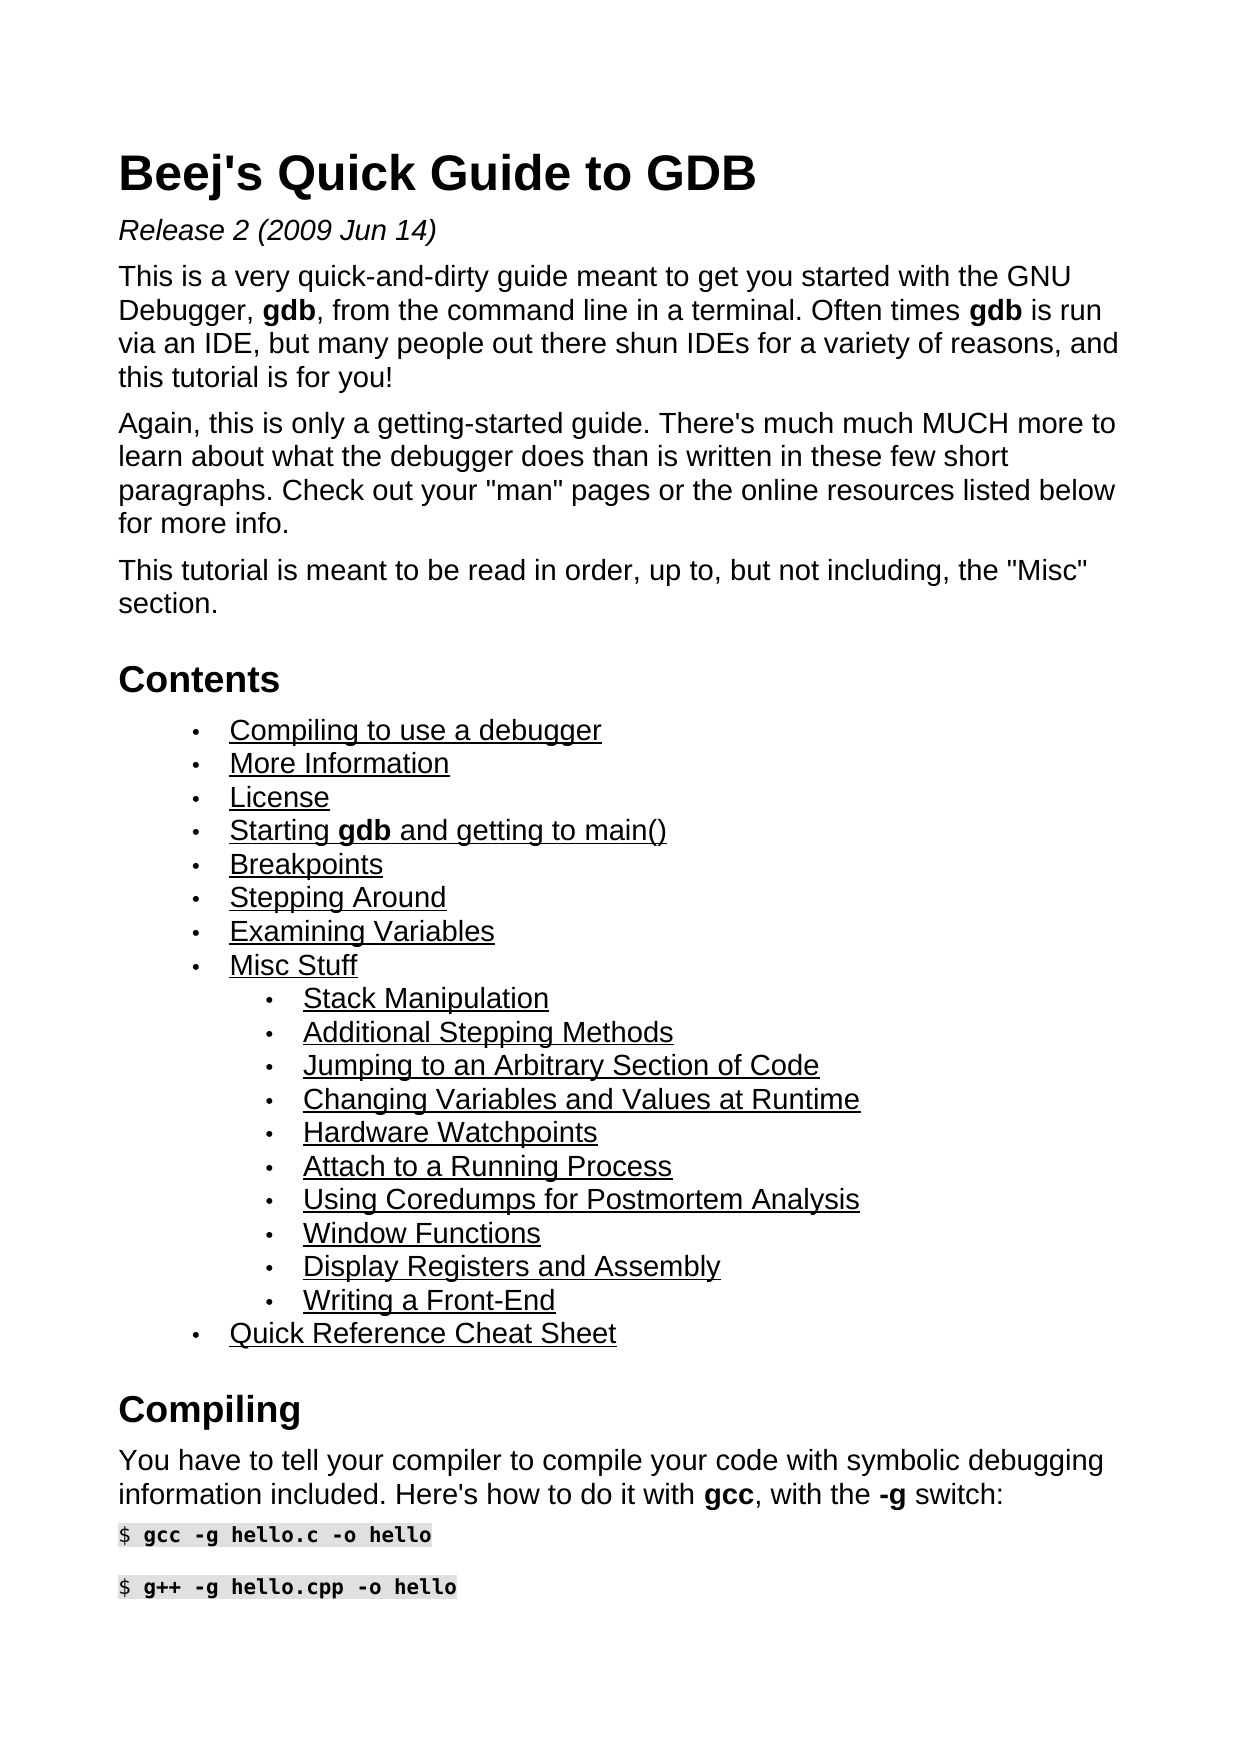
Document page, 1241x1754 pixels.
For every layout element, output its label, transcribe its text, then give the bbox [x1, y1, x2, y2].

text Contents [118, 657, 1122, 700]
list Using Coredumps for Postmortem Analysis [228, 1182, 1122, 1216]
list Jumping to an Arbitrary Section of Code [228, 1048, 1122, 1082]
list Misc Stuff [154, 947, 1122, 981]
text Beej's Quick Guide to GDB [118, 143, 1122, 201]
list License [154, 780, 1122, 813]
list Hardware Watchpoints [228, 1115, 1122, 1149]
list Window Functions [228, 1216, 1122, 1249]
list Compiling to use a debugger [154, 713, 1122, 746]
text Again, this is only a getting-started guide. There's much much MUCH more to learn about what the debugger does than is written in these few short paragraphs. Check out your "man" pages or the online resources listed below for more info. [118, 406, 1122, 540]
list Attach to a Running Process [228, 1149, 1122, 1182]
list Quick Reference Cheat Sheet [154, 1316, 1122, 1350]
list Stepping Around [154, 880, 1122, 914]
list Breakpoints [154, 847, 1122, 880]
list Display Registers and Assembly [228, 1249, 1122, 1283]
text Release 2 (2009 Jun 14) [118, 213, 1122, 247]
text You have to tell your compiler to compile your code with symbolic debugging information included. Here's how to do it with gcc, with the -g switch: [118, 1443, 1122, 1510]
text $ gcc -g hello.c -o hello [118, 1523, 1122, 1547]
list Stack Manipulation [228, 981, 1122, 1014]
list Examining Variables [154, 914, 1122, 947]
text This is a very quick-and-dirty guide meant to get you started with the GNU Debugger, gdb, from the command line in a terminal. Often times gdb is run via an IDE, but many people out there shun IDEs for a variety of reasons, and this tutorial is for you! [118, 259, 1122, 393]
list Changing Variables and Values at Runtime [228, 1082, 1122, 1115]
text $ g++ -g hello.cpp -o hello [118, 1575, 1122, 1599]
text Compiling [118, 1387, 1122, 1431]
list More Information [154, 746, 1122, 780]
list Additional Stepping Methods [228, 1014, 1122, 1048]
list Starting HYPERLINK "http://beej.us/guide/bggdb/#starting"gdbHYPERLINK "http://beej.us/guide/bggdb/#starting" and getting to HYPERLINK "http://beej.us/guide/bggdb/#starting"main() [154, 813, 1122, 847]
list Writing a Front-End [228, 1283, 1122, 1316]
text This tutorial is meant to be read in order, up to, but not including, the "Misc" section. [118, 552, 1122, 619]
